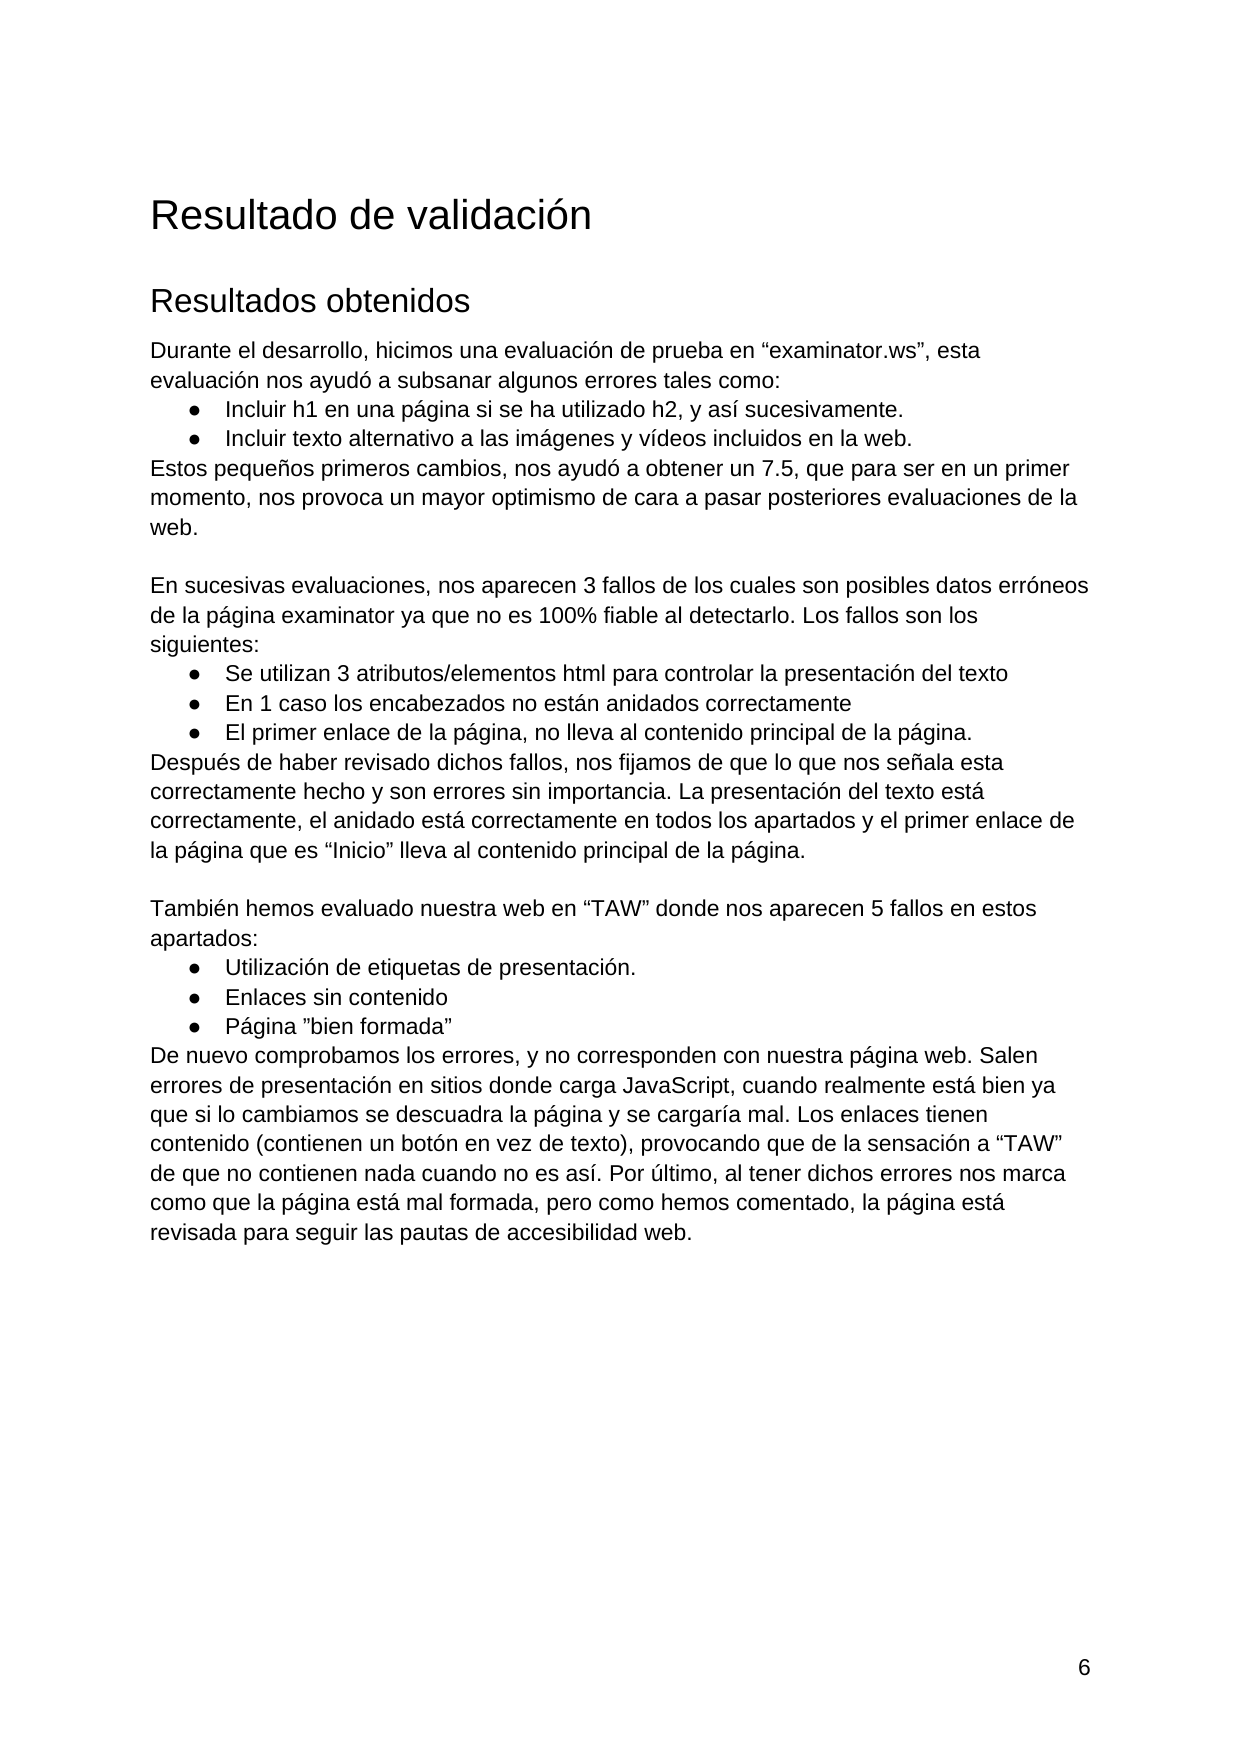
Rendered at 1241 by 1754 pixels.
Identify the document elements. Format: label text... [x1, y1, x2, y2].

text En sucesivas evaluaciones, nos aparecen 3 fallos de los cuales son posibles datos erróneos de la página examinator ya que no es 100% fiable al detectarlo. Los fallos son los siguientes: [150, 573, 1091, 657]
text Estos pequeños primeros cambios, nos ayudó a obtener un 7.5, que para ser en un primer momento, nos provoca un mayor optimismo de cara a pasar posteriores evaluaciones de la web. [150, 456, 1091, 540]
list Página ”bien formada” [187, 1014, 1091, 1039]
text Después de haber revisado dichos fallos, nos fijamos de que lo que nos señala esta correctamente hecho y son errores sin importancia. La presentación del texto está correctamente, el anidado está correctamente en todos los apartados y el primer enlace de la página que es “Inicio” lleva al contenido principal de la página. [150, 749, 1091, 863]
list Incluir h1 en una página si se ha utilizado h2, y así sucesivamente. [187, 397, 1091, 422]
list Enlaces sin contenido [187, 984, 1091, 1010]
list Se utilizan 3 atributos/elementos html para controlar la presentación del texto [187, 661, 1091, 687]
text De nuevo comprobamos los errores, y no corresponden con nuestra página web. Salen errores de presentación en sitios donde carga JavaScript, cuando realmente está bien ya que si lo cambiamos se descuadra la página y se cargaría mal. Los enlaces tienen contenido (contienen un botón en vez de texto), provocando que de la sensación a “TAW” de que no contienen nada cuando no es así. Por último, al tener dichos errores nos marca como que la página está mal formada, pero como hemos comentado, la página está revisada para seguir las pautas de accesibilidad web. [150, 1043, 1091, 1245]
list Incluir texto alternativo a las imágenes y vídeos incluidos en la web. [187, 426, 1091, 452]
list El primer enlace de la página, no lleva al contenido principal de la página. [187, 720, 1091, 746]
text También hemos evaluado nuestra web en “TAW” donde nos aparecen 5 fallos en estos apartados: [150, 896, 1091, 951]
list En 1 caso los encabezados no están anidados correctamente [187, 691, 1091, 716]
subtitle Resultado de validación [150, 192, 1091, 238]
subtitle Resultados obtenidos [150, 283, 1091, 320]
text Durante el desarrollo, hicimos una evaluación de prueba en “examinator.ws”, esta evaluación nos ayudó a subsanar algunos errores tales como: [150, 338, 1091, 393]
list Utilización de etiquetas de presentación. [187, 955, 1091, 981]
